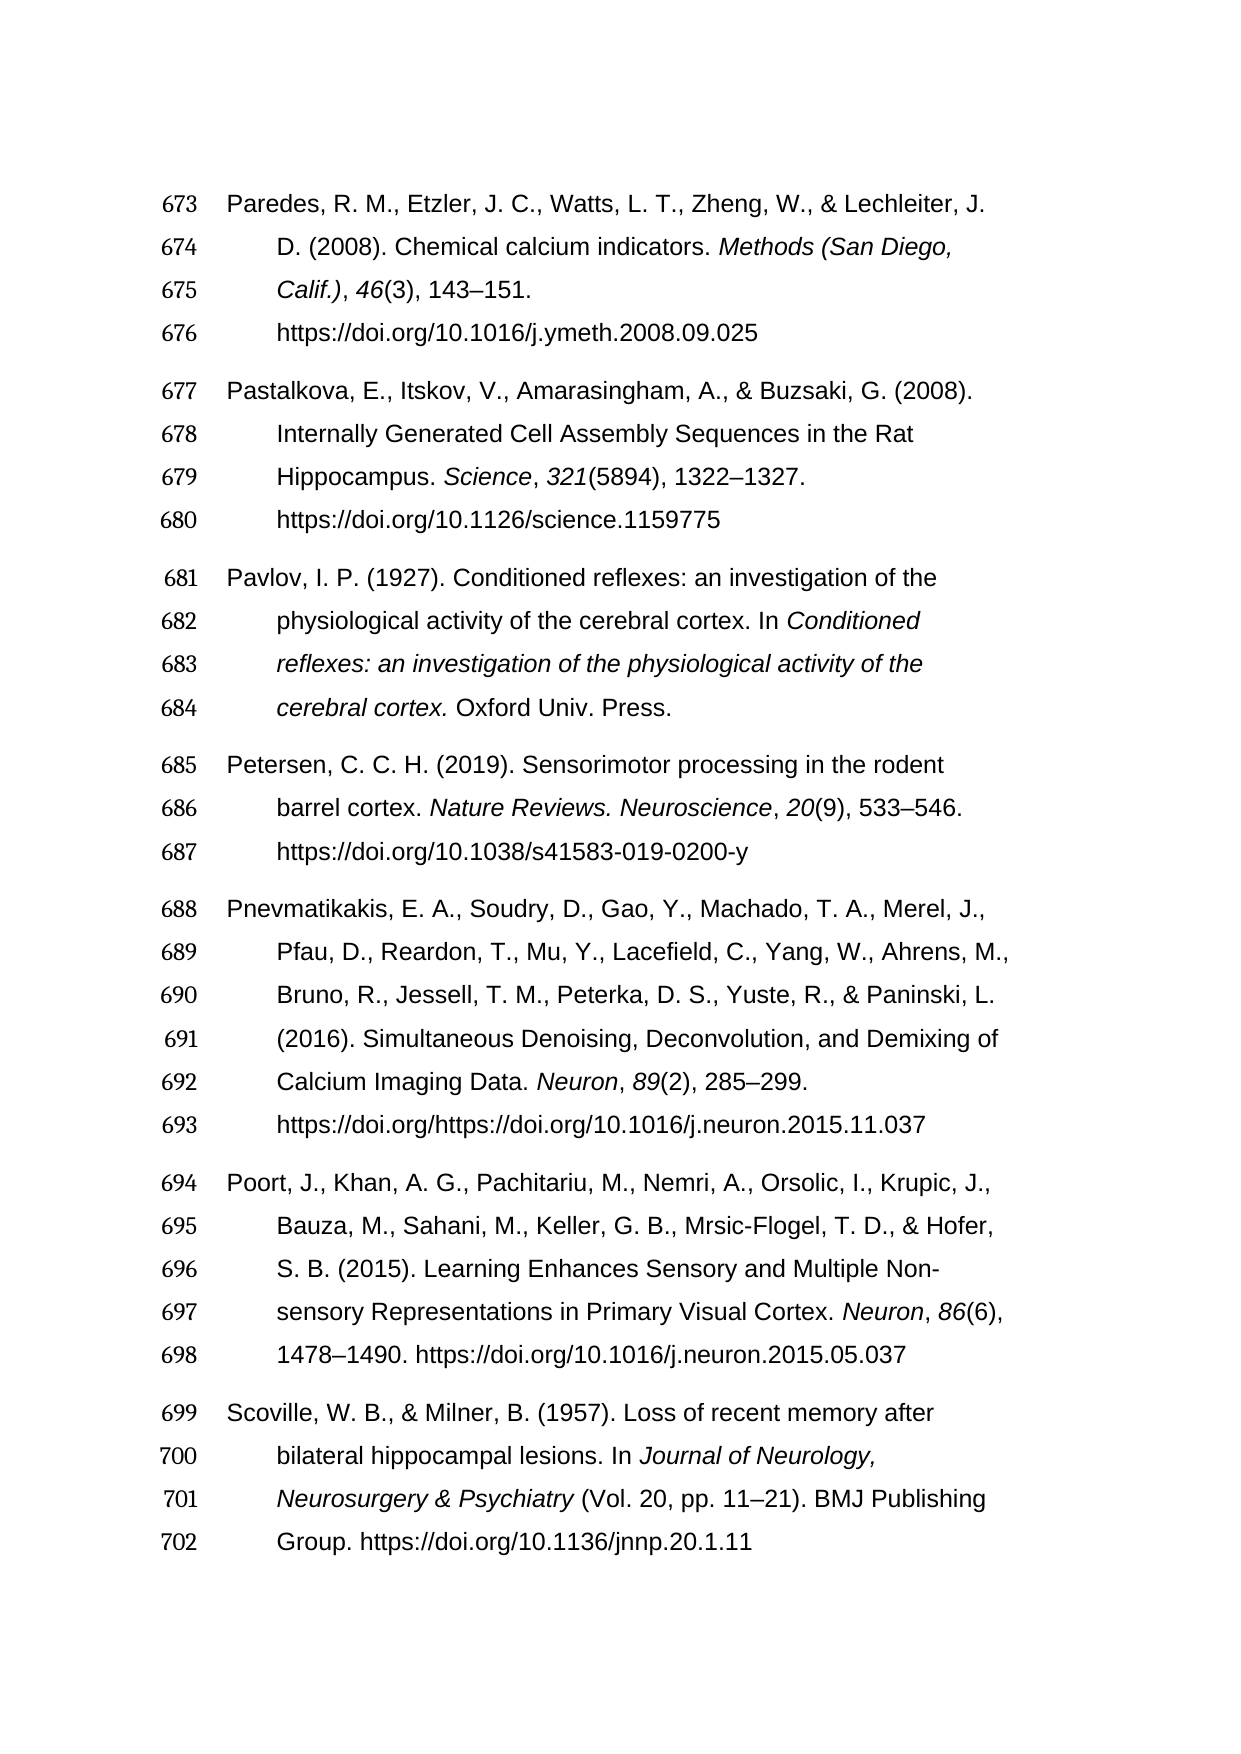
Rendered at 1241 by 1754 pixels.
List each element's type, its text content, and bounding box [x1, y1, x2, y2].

text Pnevmatikakis, E. A., Soudry, D., Gao, Y., Machado, T. A., Merel, J., Pfau, D., Reardon, T., Mu, Y., Lacefield, C., Yang, W., Ahrens, M., Bruno, R., Jessell, T. M., Peterka, D. S., Yuste, R., & Paninski, L. (2016). Simultaneous Denoising, Deconvolution, and Demixing of Calcium Imaging Data. Neuron, 89(2), 285–299. https://doi.org/https://doi.org/10.1016/j.neuron.2015.11.037 [226, 894, 1014, 1138]
text Petersen, C. C. H. (2019). Sensorimotor processing in the rodent barrel cortex. Nature Reviews. Neuroscience, 20(9), 533–546. https://doi.org/10.1038/s41583-019-0200-y [226, 750, 1014, 865]
text Poort, J., Khan, A. G., Pachitariu, M., Nemri, A., Orsolic, I., Krupic, J., Bauza, M., Sahani, M., Keller, G. B., Mrsic-Flogel, T. D., & Hofer, S. B. (2015). Learning Enhances Sensory and Multiple Non-sensory Representations in Primary Visual Cortex. Neuron, 86(6), 1478–1490. https://doi.org/10.1016/j.neuron.2015.05.037 [226, 1167, 1014, 1369]
text Paredes, R. M., Etzler, J. C., Watts, L. T., Zheng, W., & Lechleiter, J. D. (2008). Chemical calcium indicators. Methods (San Diego, Calif.), 46(3), 143–151. https://doi.org/10.1016/j.ymeth.2008.09.025 [226, 189, 1014, 347]
text Scoville, W. B., & Milner, B. (1957). Loss of recent memory after bilateral hippocampal lesions. In Journal of Neurology, Neurosurgery & Psychiatry (Vol. 20, pp. 11–21). BMJ Publishing Group. https://doi.org/10.1136/jnnp.20.1.11 [226, 1398, 1014, 1556]
text Pavlov, I. P. (1927). Conditioned reflexes: an investigation of the physiological activity of the cerebral cortex. In Conditioned reflexes: an investigation of the physiological activity of the cerebral cortex. Oxford Univ. Press. [226, 563, 1014, 721]
text Pastalkova, E., Itskov, V., Amarasingham, A., & Buzsaki, G. (2008). Internally Generated Cell Assembly Sequences in the Rat Hippocampus. Science, 321(5894), 1322–1327. https://doi.org/10.1126/science.1159775 [226, 376, 1014, 534]
